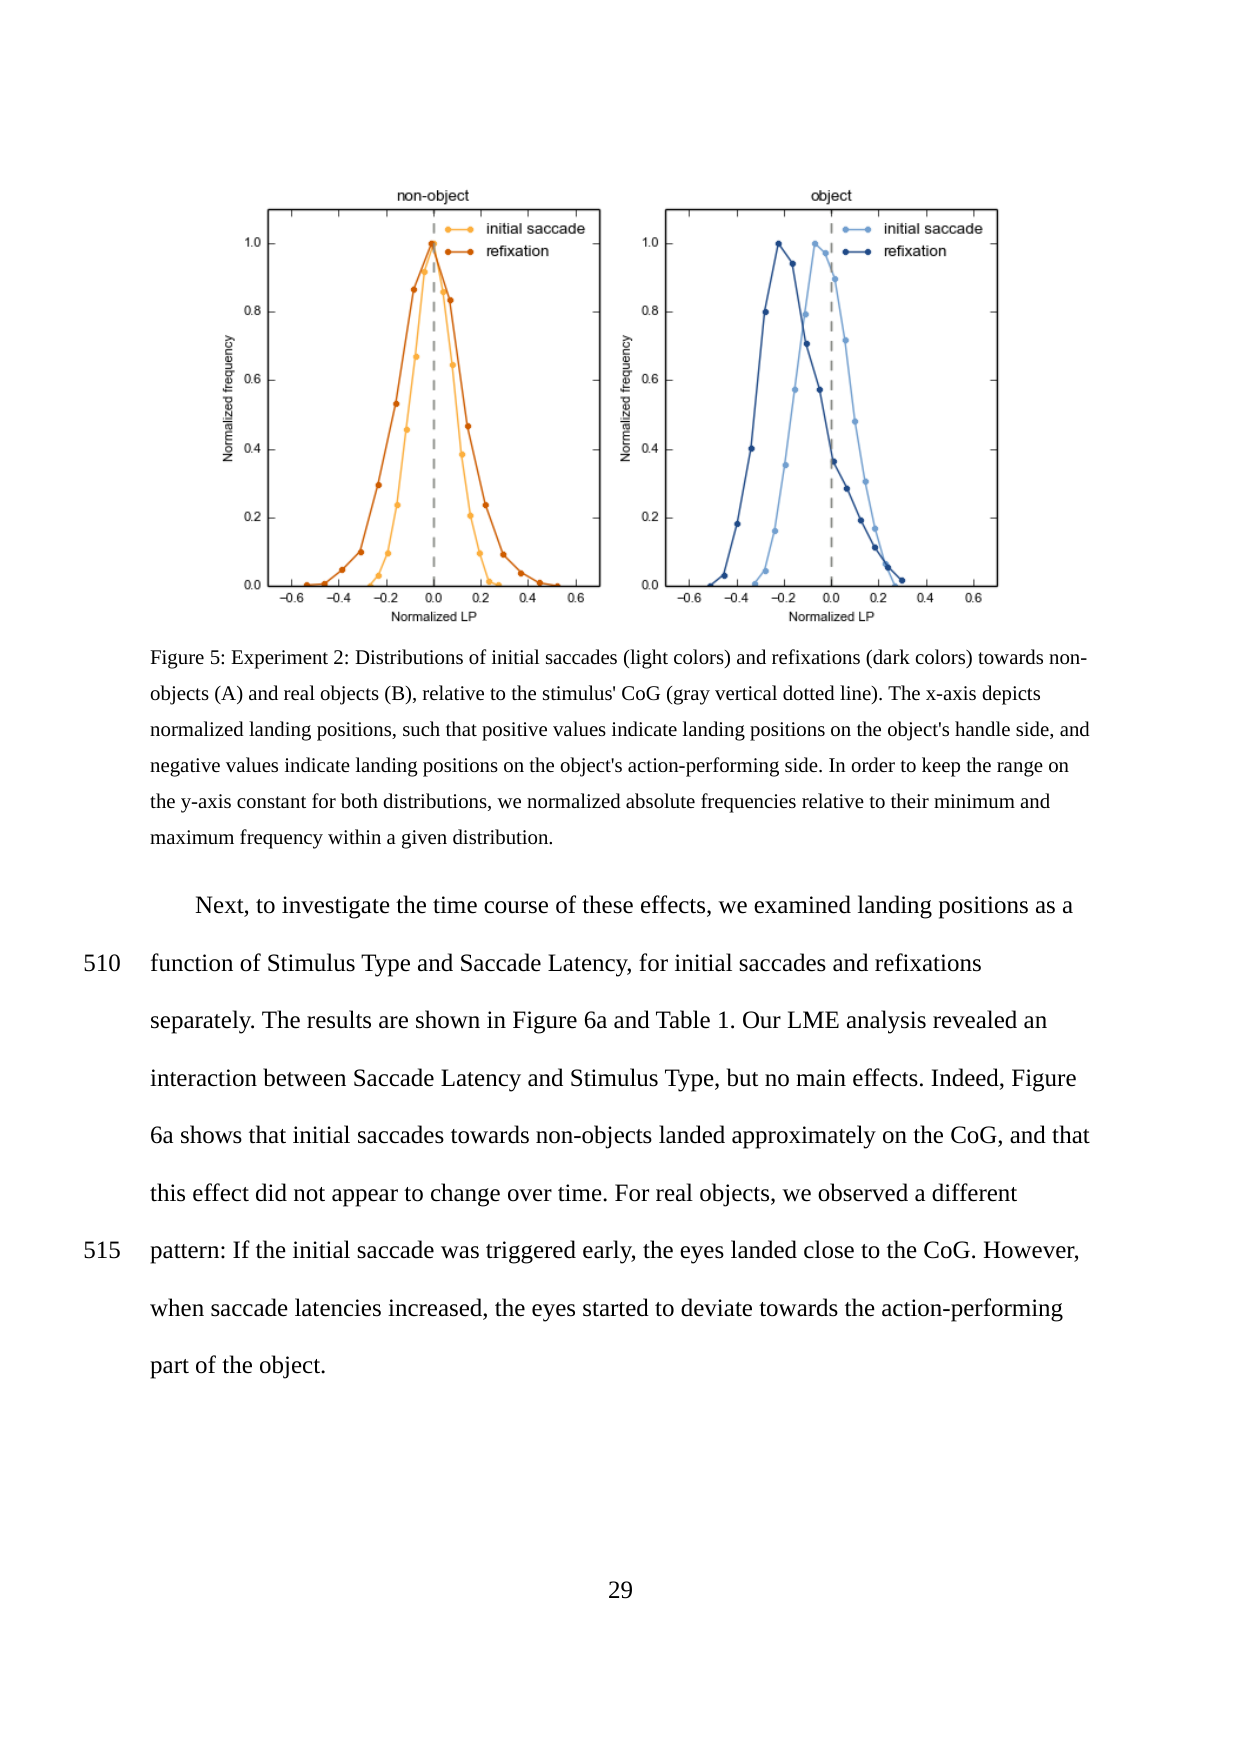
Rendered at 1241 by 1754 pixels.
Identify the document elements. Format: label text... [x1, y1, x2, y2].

text Next, to investigate the time course of these effects, we examined landing positions as a function of Stimulus Type and Saccade Latency, for initial saccades and refixations separately. The results are shown in Figure 6a and Table 1. Our LME analysis revealed an interaction between Saccade Latency and Stimulus Type, but no main effects. Indeed, Figure 6a shows that initial saccades towards non-objects landed approximately on the CoG, and that this effect did not appear to change over time. For real objects, we observed a different pattern: If the initial saccade was triggered early, the eyes landed close to the CoG. However, when saccade latencies increased, the eyes started to deviate towards the action-performing part of the object. [150, 890, 1091, 1379]
picture [150, 162, 1091, 633]
text Figure 5: Experiment 2: Distributions of initial saccades (light colors) and refixations (dark colors) towards non-objects (A) and real objects (B), relative to the stimulus' CoG (gray vertical dotted line). The x-axis depicts normalized landing positions, such that positive values indicate landing positions on the object's handle side, and negative values indicate landing positions on the object's action-performing side. In order to keep the range on the y-axis constant for both distributions, we normalized absolute frequencies relative to their minimum and maximum frequency within a given distribution. [150, 633, 1091, 849]
